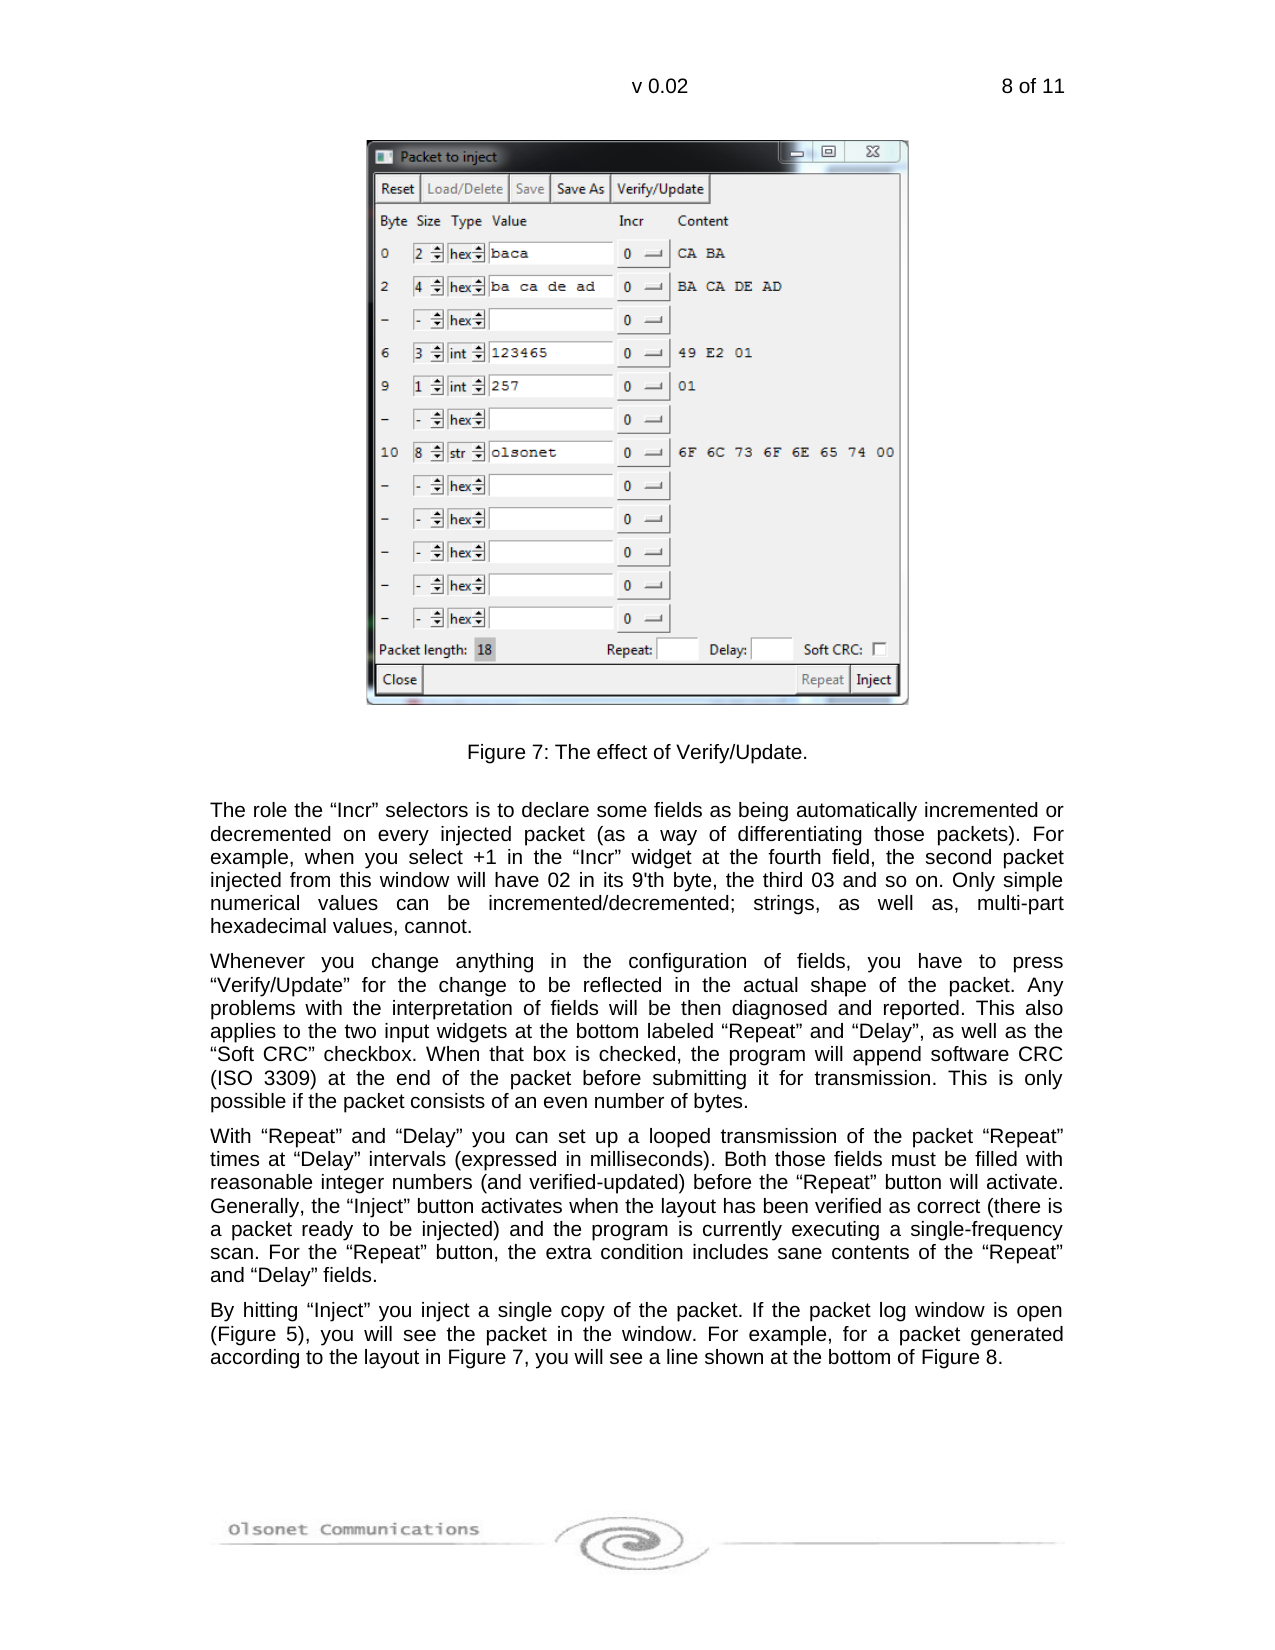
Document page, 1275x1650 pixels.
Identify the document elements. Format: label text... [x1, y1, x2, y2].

picture [366, 140, 909, 705]
text With “Repeat” and “Delay” you can set up a looped transmission of the packet “Repeat” times at “Delay” intervals (expressed in milliseconds). Both those fields must be filled with reasonable integer numbers (and verified-updated) before the “Repeat” button will activate. Generally, the “Inject” button activates when the layout has been verified as correct (there is a packet ready to be injected) and the program is currently executing a single-frequency scan. For the “Repeat” button, the extra condition includes sane contents of the “Repeat” and “Delay” fields. [210, 1124, 1065, 1287]
text The role the “Incr” selectors is to declare some fields as being automatically incremented or decremented on every injected packet (as a way of differentiating those packets). For example, when you select +1 in the “Incr” widget at the fourth field, the second packet injected from this window will have 02 in its 9'th byte, the third 03 and so on. Only simple numerical values can be incremented/decremented; strings, as well as, multi-part hexadecimal values, cannot. [210, 799, 1065, 938]
text Whenever you change anything in the configuration of fields, you have to press “Verify/Update” for the change to be reflected in the actual shape of the packet. Any problems with the interpretation of fields will be then diagnosed and reported. This also applies to the two input widgets at the bottom labeled “Repeat” and “Delay”, as well as the “Soft CRC” checkbox. When that box is checked, the program will append software CRC (ISO 3309) at the end of the packet before submitting it for transmission. This is only possible if the packet consists of an even number of bytes. [210, 950, 1065, 1113]
text Figure 7: The effect of Verify/Update. [366, 741, 909, 764]
picture [210, 1501, 1065, 1593]
text By hitting “Inject” you inject a single copy of the packet. If the packet log window is open (Figure 5), you will see the packet in the window. For example, for a packet generated according to the layout in Figure 7, you will see a line shown at the bottom of Figure 8. [210, 1299, 1065, 1368]
